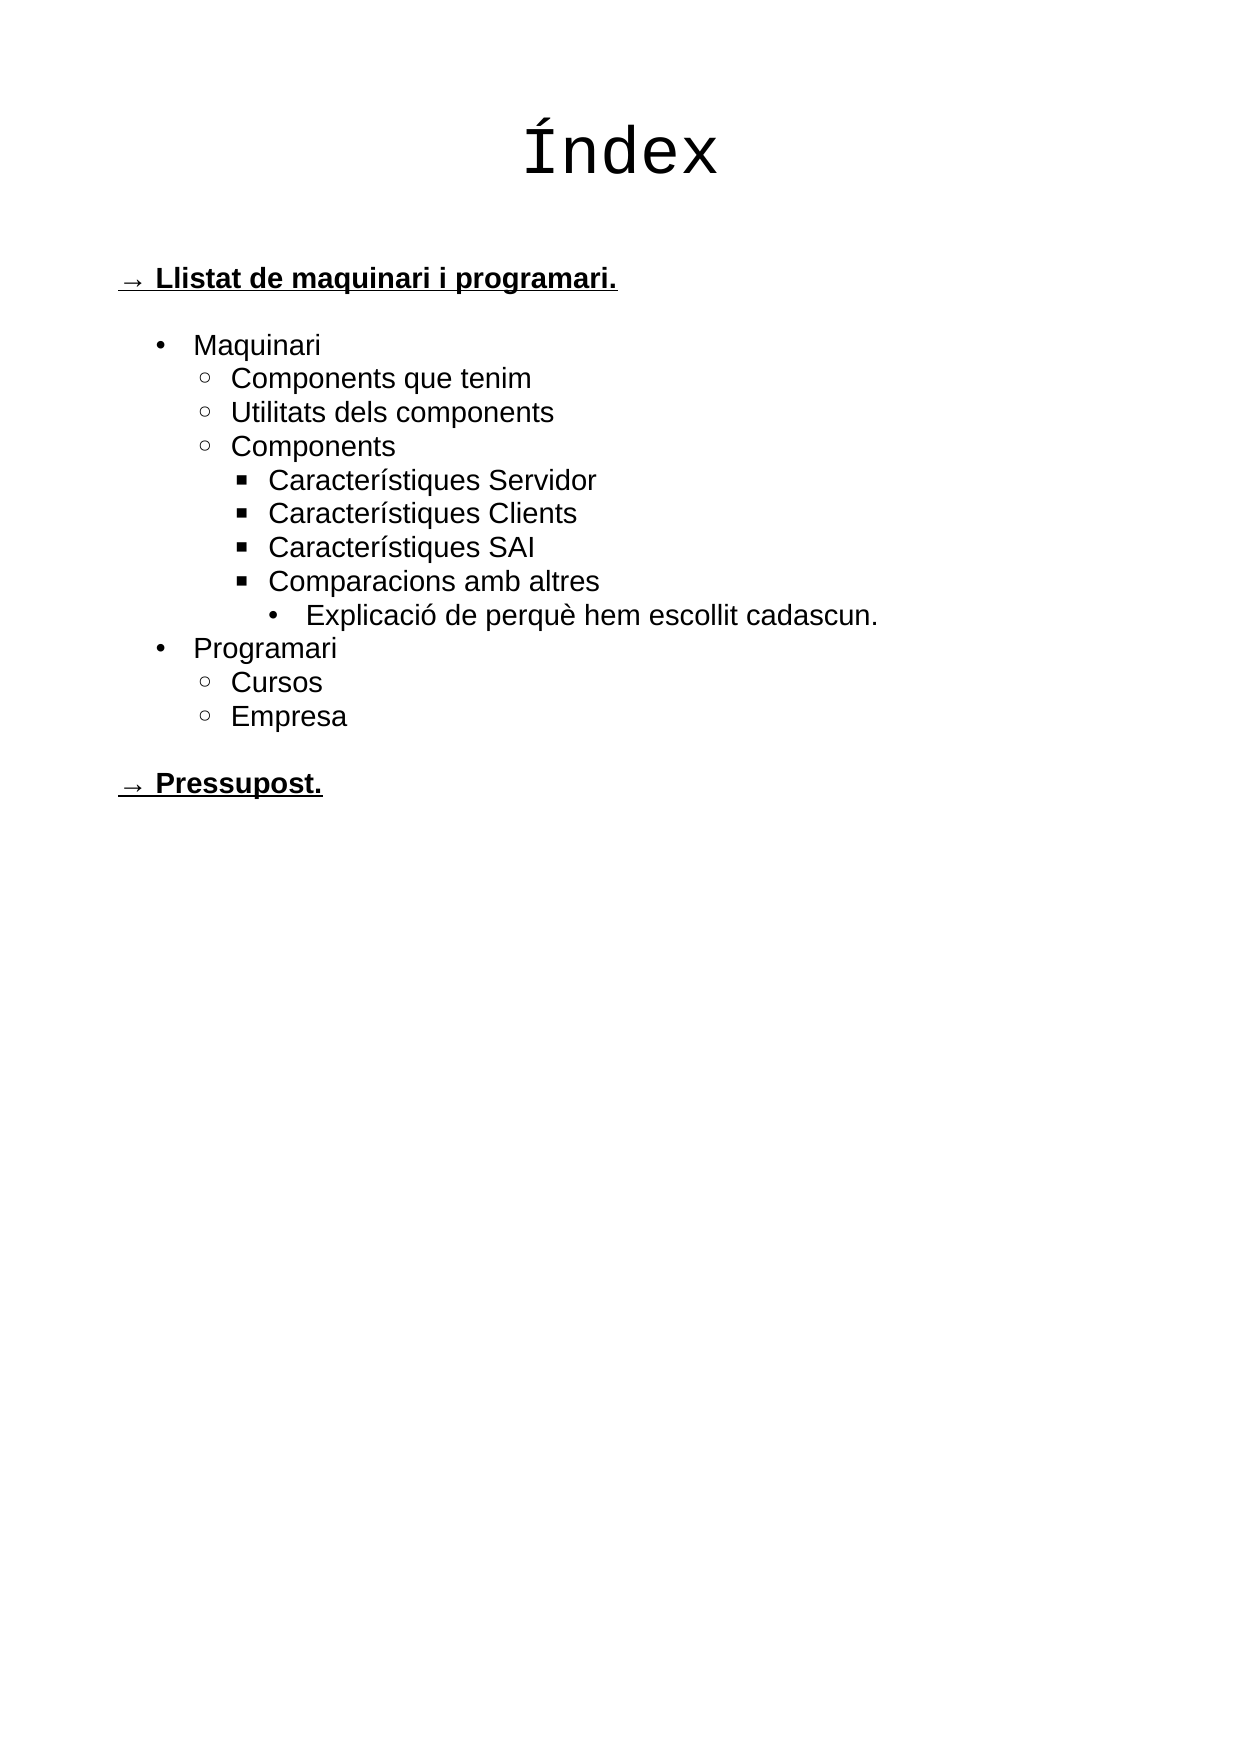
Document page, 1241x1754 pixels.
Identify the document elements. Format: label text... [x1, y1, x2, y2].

list Utilitats dels components [193, 395, 1122, 429]
list Característiques Clients [231, 497, 1122, 530]
list Empresa [193, 699, 1122, 733]
list Comparacions amb altres [231, 564, 1122, 598]
text → Llistat de maquinari i programari. [118, 261, 1122, 294]
list Maquinari [156, 328, 1122, 362]
list Cursos [193, 665, 1122, 699]
list Explicació de perquè hem escollit cadascun. [268, 598, 1122, 632]
list Característiques SAI [231, 530, 1122, 564]
list Característiques Servidor [231, 463, 1122, 497]
list Components que tenim [193, 362, 1122, 395]
text → Pressupost. [118, 766, 1122, 800]
list Components [193, 429, 1122, 463]
text Índex [118, 118, 1122, 194]
list Programari [156, 632, 1122, 665]
